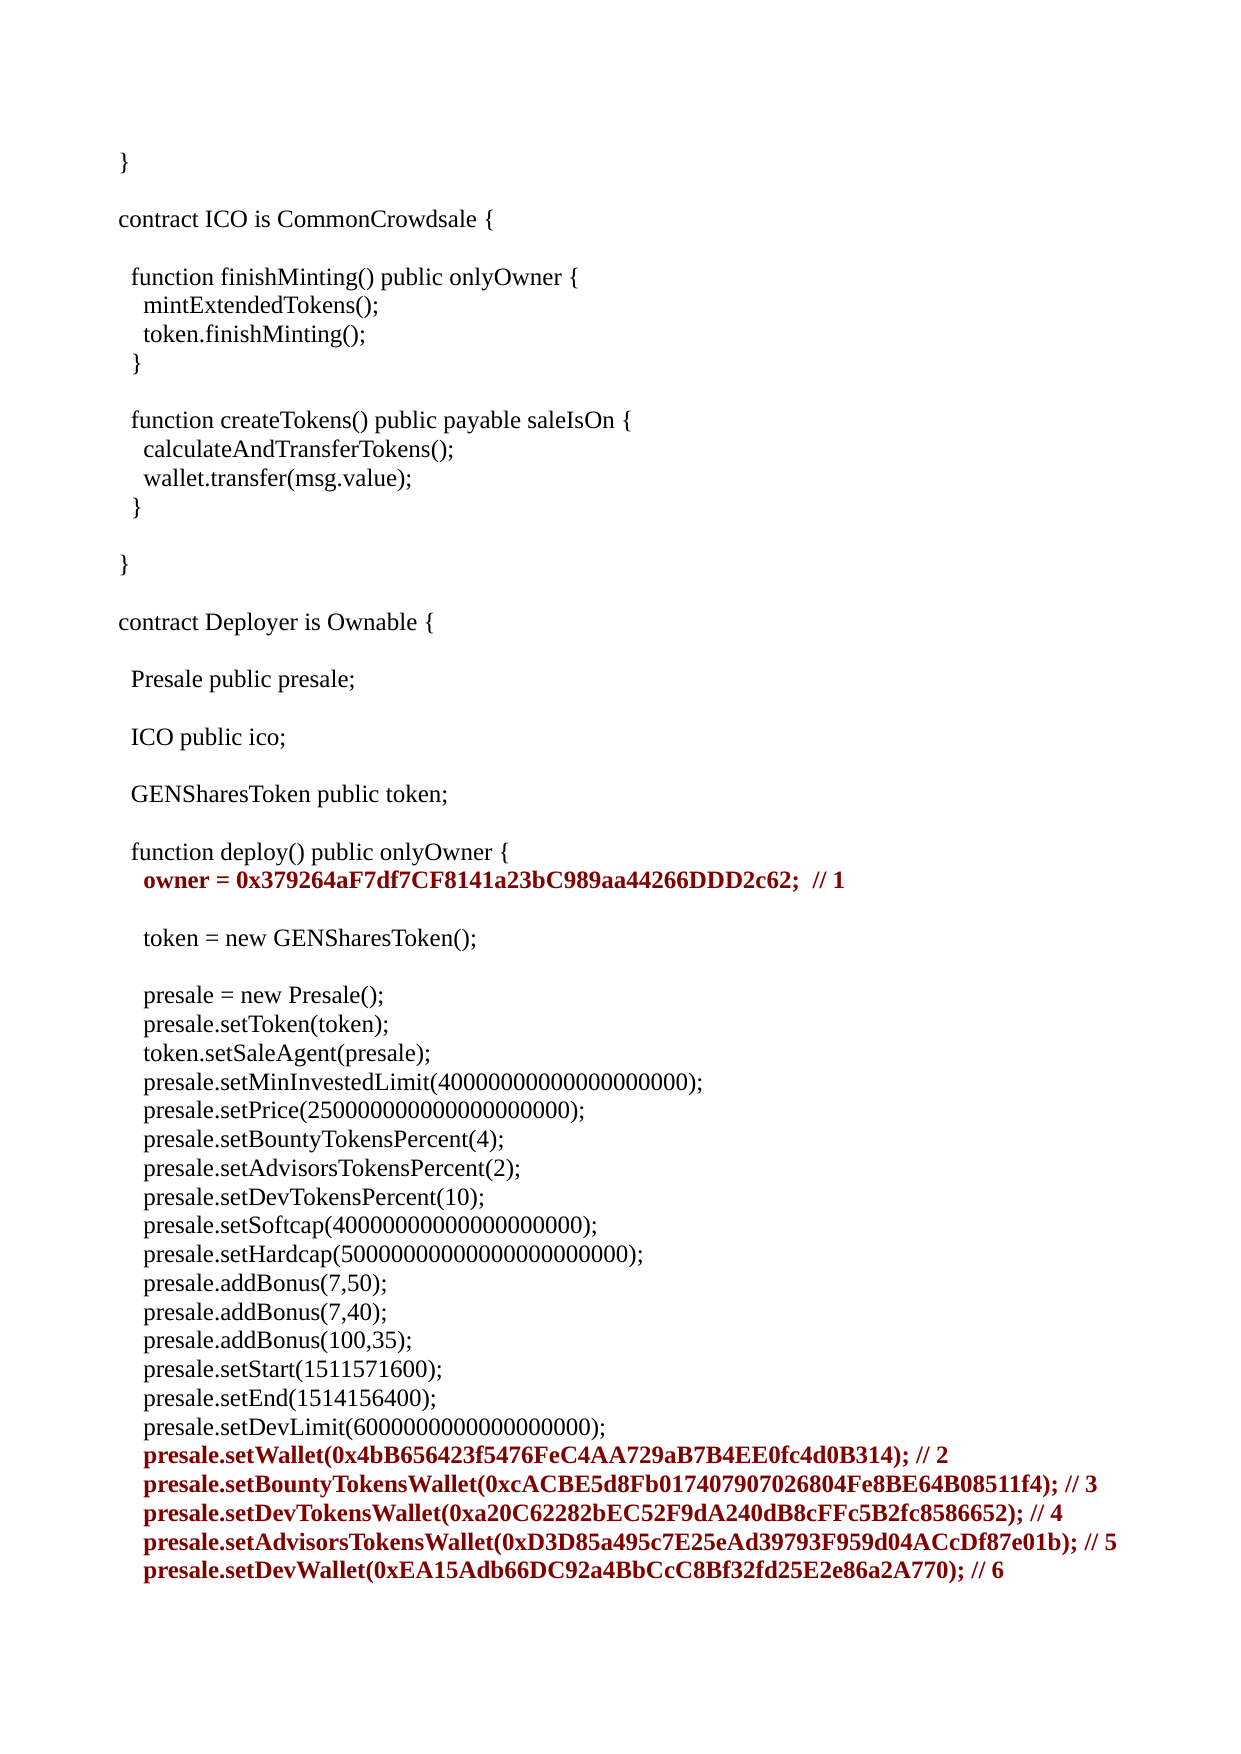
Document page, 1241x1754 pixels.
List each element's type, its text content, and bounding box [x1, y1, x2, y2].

text presale.setPrice(250000000000000000000); [118, 1096, 1122, 1124]
text presale.addBonus(7,40); [118, 1297, 1122, 1326]
text presale.setAdvisorsTokensWallet(0xD3D85a495c7E25eAd39793F959d04ACcDf87e01b); // 5 [118, 1527, 1122, 1556]
text } [118, 147, 1122, 176]
text presale.addBonus(100,35); [118, 1326, 1122, 1354]
text contract Deployer is Ownable { [118, 607, 1122, 636]
text presale.setSoftcap(40000000000000000000); [118, 1211, 1122, 1239]
text owner = 0x379264aF7df7CF8141a23bC989aa44266DDD2c62; // 1 [118, 866, 1122, 894]
text presale.setBountyTokensPercent(4); [118, 1124, 1122, 1153]
text presale = new Presale(); [118, 981, 1122, 1009]
text presale.setDevTokensWallet(0xa20C62282bEC52F9dA240dB8cFFc5B2fc8586652); // 4 [118, 1498, 1122, 1527]
text } [118, 492, 1122, 521]
text contract ICO is CommonCrowdsale { [118, 204, 1122, 233]
text ICO public ico; [118, 722, 1122, 751]
text presale.setDevWallet(0xEA15Adb66DC92a4BbCcC8Bf32fd25E2e86a2A770); // 6 [118, 1556, 1122, 1584]
text presale.setAdvisorsTokensPercent(2); [118, 1153, 1122, 1182]
text token.setSaleAgent(presale); [118, 1038, 1122, 1067]
text presale.addBonus(7,50); [118, 1268, 1122, 1297]
text GENSharesToken public token; [118, 779, 1122, 808]
text calculateAndTransferTokens(); [118, 434, 1122, 463]
text presale.setWallet(0x4bB656423f5476FeC4AA729aB7B4EE0fc4d0B314); // 2 [118, 1441, 1122, 1469]
text } [118, 549, 1122, 578]
text mintExtendedTokens(); [118, 291, 1122, 319]
text token.finishMinting(); [118, 319, 1122, 348]
text token = new GENSharesToken(); [118, 923, 1122, 952]
text function deploy() public onlyOwner { [118, 837, 1122, 866]
text presale.setMinInvestedLimit(40000000000000000000); [118, 1067, 1122, 1096]
text wallet.transfer(msg.value); [118, 463, 1122, 492]
text presale.setDevLimit(6000000000000000000); [118, 1412, 1122, 1441]
text function createTokens() public payable saleIsOn { [118, 406, 1122, 434]
text presale.setEnd(1514156400); [118, 1383, 1122, 1412]
text presale.setStart(1511571600); [118, 1354, 1122, 1383]
text presale.setDevTokensPercent(10); [118, 1182, 1122, 1211]
text presale.setBountyTokensWallet(0xcACBE5d8Fb017407907026804Fe8BE64B08511f4); // 3 [118, 1469, 1122, 1498]
text function finishMinting() public onlyOwner { [118, 262, 1122, 291]
text presale.setToken(token); [118, 1009, 1122, 1038]
text } [118, 348, 1122, 377]
text presale.setHardcap(50000000000000000000000); [118, 1239, 1122, 1268]
text Presale public presale; [118, 664, 1122, 693]
